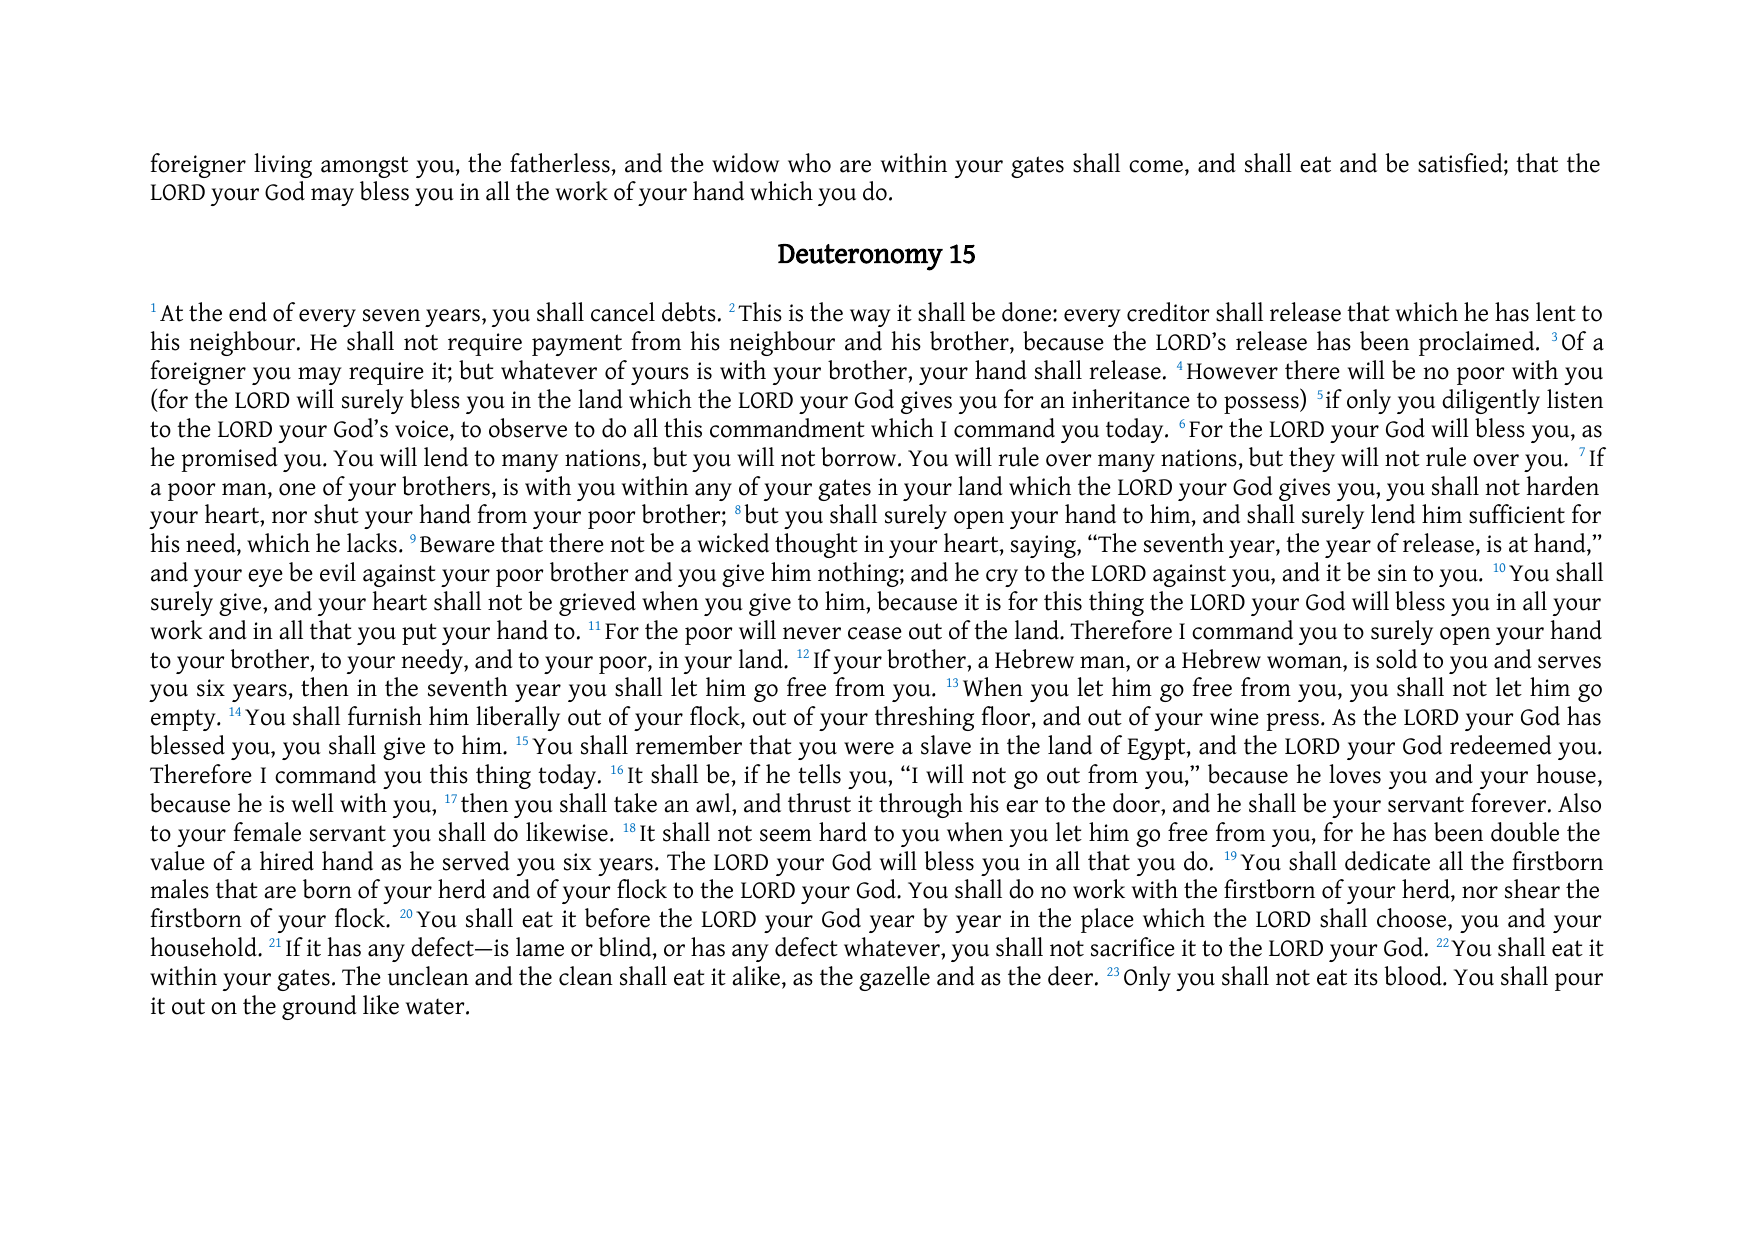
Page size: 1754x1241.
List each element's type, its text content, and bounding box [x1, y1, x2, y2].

text 1 At the end of every seven years, you shall cancel debts. 2 This is the way it shall be done: every creditor shall release that which he has lent to his neighbour. He shall not require payment from his neighbour and his brother, because the LORD’s release has been proclaimed. 3 Of a foreigner you may require it; but whatever of yours is with your brother, your hand shall release. 4 However there will be no poor with you (for the LORD will surely bless you in the land which the LORD your God gives you for an inheritance to possess) 5 if only you diligently listen to the LORD your God’s voice, to observe to do all this commandment which I command you today. 6 For the LORD your God will bless you, as he promised you. You will lend to many nations, but you will not borrow. You will rule over many nations, but they will not rule over you. 7 If a poor man, one of your brothers, is with you within any of your gates in your land which the LORD your God gives you, you shall not harden your heart, nor shut your hand from your poor brother; 8 but you shall surely open your hand to him, and shall surely lend him sufficient for his need, which he lacks. 9 Beware that there not be a wicked thought in your heart, saying, “The seventh year, the year of release, is at hand,” and your eye be evil against your poor brother and you give him nothing; and he cry to the LORD against you, and it be sin to you. 10 You shall surely give, and your heart shall not be grieved when you give to him, because it is for this thing the LORD your God will bless you in all your work and in all that you put your hand to. 11 For the poor will never cease out of the land. Therefore I command you to surely open your hand to your brother, to your needy, and to your poor, in your land. 12 If your brother, a Hebrew man, or a Hebrew woman, is sold to you and serves you six years, then in the seventh year you shall let him go free from you. 13 When you let him go free from you, you shall not let him go empty. 14 You shall furnish him liberally out of your flock, out of your threshing floor, and out of your wine press. As the LORD your God has blessed you, you shall give to him. 15 You shall remember that you were a slave in the land of Egypt, and the LORD your God redeemed you. Therefore I command you this thing today. 16 It shall be, if he tells you, “I will not go out from you,” because he loves you and your house, because he is well with you, 17 then you shall take an awl, and thrust it through his ear to the door, and he shall be your servant forever. Also to your female servant you shall do likewise. 18 It shall not seem hard to you when you let him go free from you, for he has been double the value of a hired hand as he served you six years. The LORD your God will bless you in all that you do. 19 You shall dedicate all the firstborn males that are born of your herd and of your flock to the LORD your God. You shall do no work with the firstborn of your herd, nor shear the firstborn of your flock. 20 You shall eat it before the LORD your God year by year in the place which the LORD shall choose, you and your household. 21 If it has any defect—is lame or blind, or has any defect whatever, you shall not sacrifice it to the LORD your God. 22 You shall eat it within your gates. The unclean and the clean shall eat it alike, as the gazelle and as the deer. 23 Only you shall not eat its blood. You shall pour it out on the ground like water. [150, 300, 1604, 1021]
text foreigner living amongst you, the fatherless, and the widow who are within your gates shall come, and shall eat and be satisfied; that the LORD your God may bless you in all the work of your hand which you do. [150, 150, 1604, 208]
text Deuteronomy 15 [150, 237, 1604, 271]
